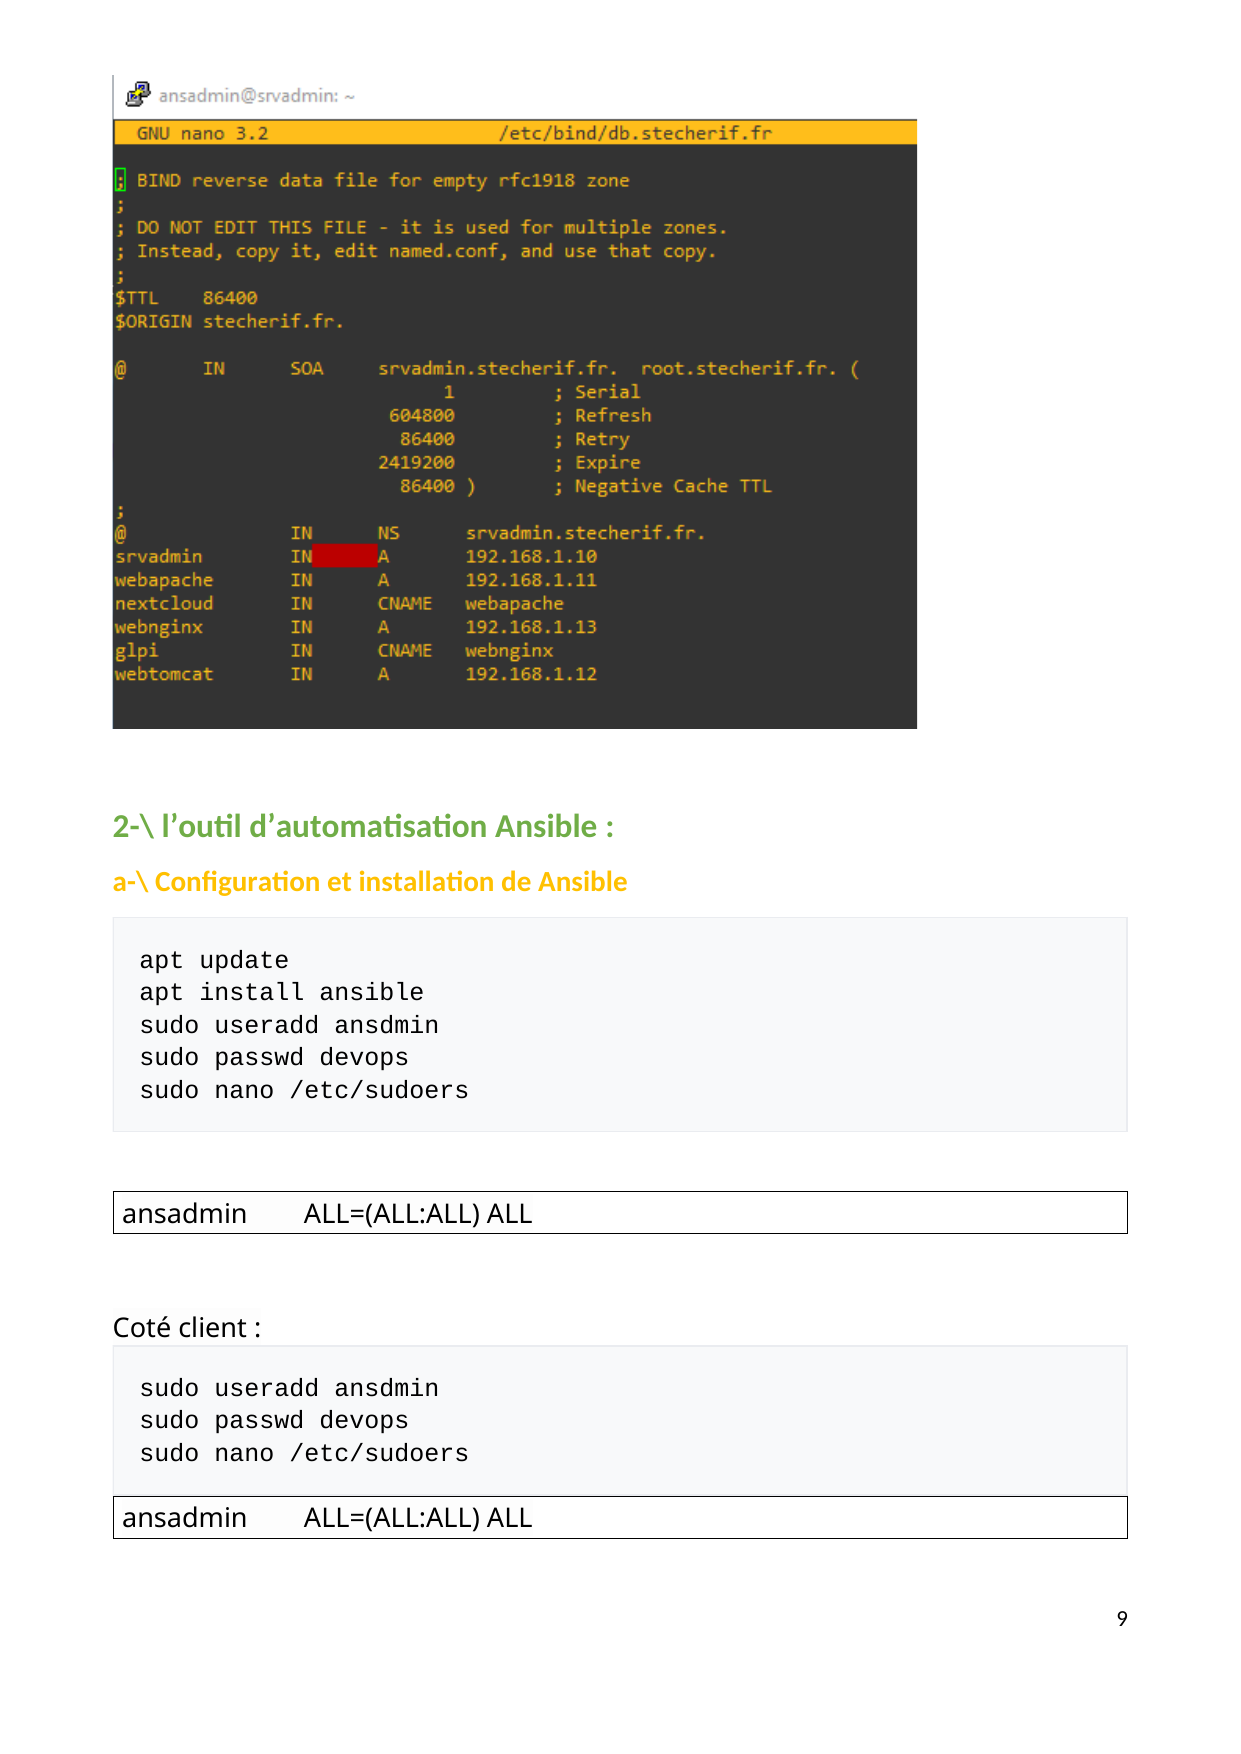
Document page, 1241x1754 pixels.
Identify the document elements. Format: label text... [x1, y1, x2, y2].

text apt install ansible [114, 949, 1126, 982]
text sudo useradd ansdmin [114, 982, 1126, 1014]
text sudo nano /etc/sudoers [114, 1410, 1126, 1494]
text sudo passwd devops [114, 1377, 1126, 1410]
text Coté client : [112, 1308, 1128, 1345]
text 2-\ l’outil d’automatisation Ansible : [112, 805, 1128, 846]
text ansadmin ALL=(ALL:ALL) ALL [114, 1192, 1127, 1233]
text a-\ Configuration et installation de Ansible [112, 863, 1128, 898]
text apt update [114, 918, 1126, 949]
text sudo passwd devops [114, 1014, 1126, 1047]
text sudo useradd ansdmin [114, 1347, 1126, 1377]
text sudo nano /etc/sudoers [114, 1047, 1126, 1131]
text ansadmin ALL=(ALL:ALL) ALL [114, 1497, 1127, 1538]
